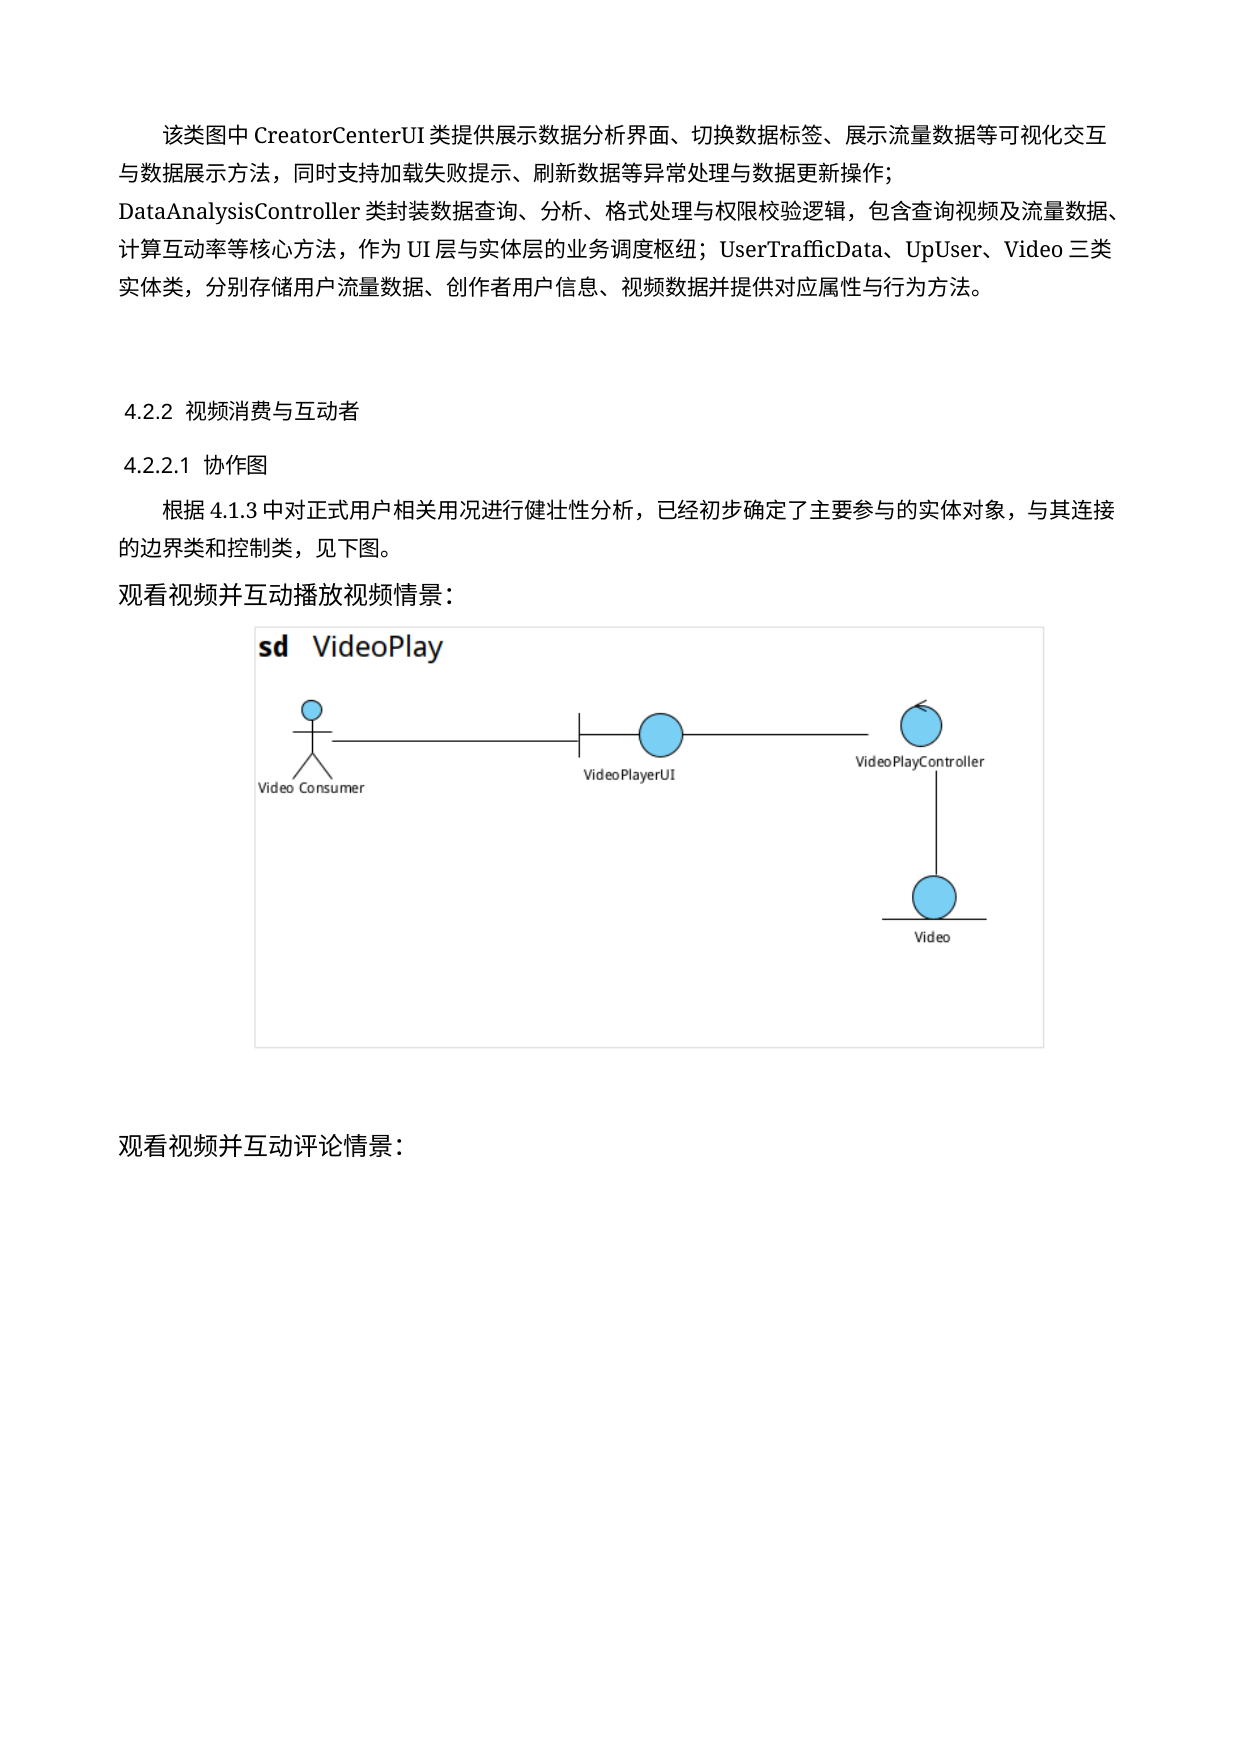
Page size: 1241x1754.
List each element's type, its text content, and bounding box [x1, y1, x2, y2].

subtitle 协作图 [118, 448, 1122, 480]
picture [142, 611, 1098, 1093]
text 该类图中CreatorCenterUI类提供展示数据分析界面、切换数据标签、展示流量数据等可视化交互与数据展示方法，同时支持加载失败提示、刷新数据等异常处理与数据更新操作；DataAnalysisController类封装数据查询、分析、格式处理与权限校验逻辑，包含查询视频及流量数据、计算互动率等核心方法，作为UI层与实体层的业务调度枢纽；UserTrafficData、UpUser、Video三类实体类，分别存储用户流量数据、创作者用户信息、视频数据并提供对应属性与行为方法。 [118, 118, 1122, 302]
text 观看视频并互动评论情景： [118, 1127, 1122, 1163]
subtitle 视频消费与互动者 [118, 394, 1122, 426]
text 根据4.1.3中对正式用户相关用况进行健壮性分析，已经初步确定了主要参与的实体对象，与其连接的边界类和控制类，见下图。 [118, 493, 1122, 563]
text 观看视频并互动播放视频情景： [118, 576, 1122, 612]
